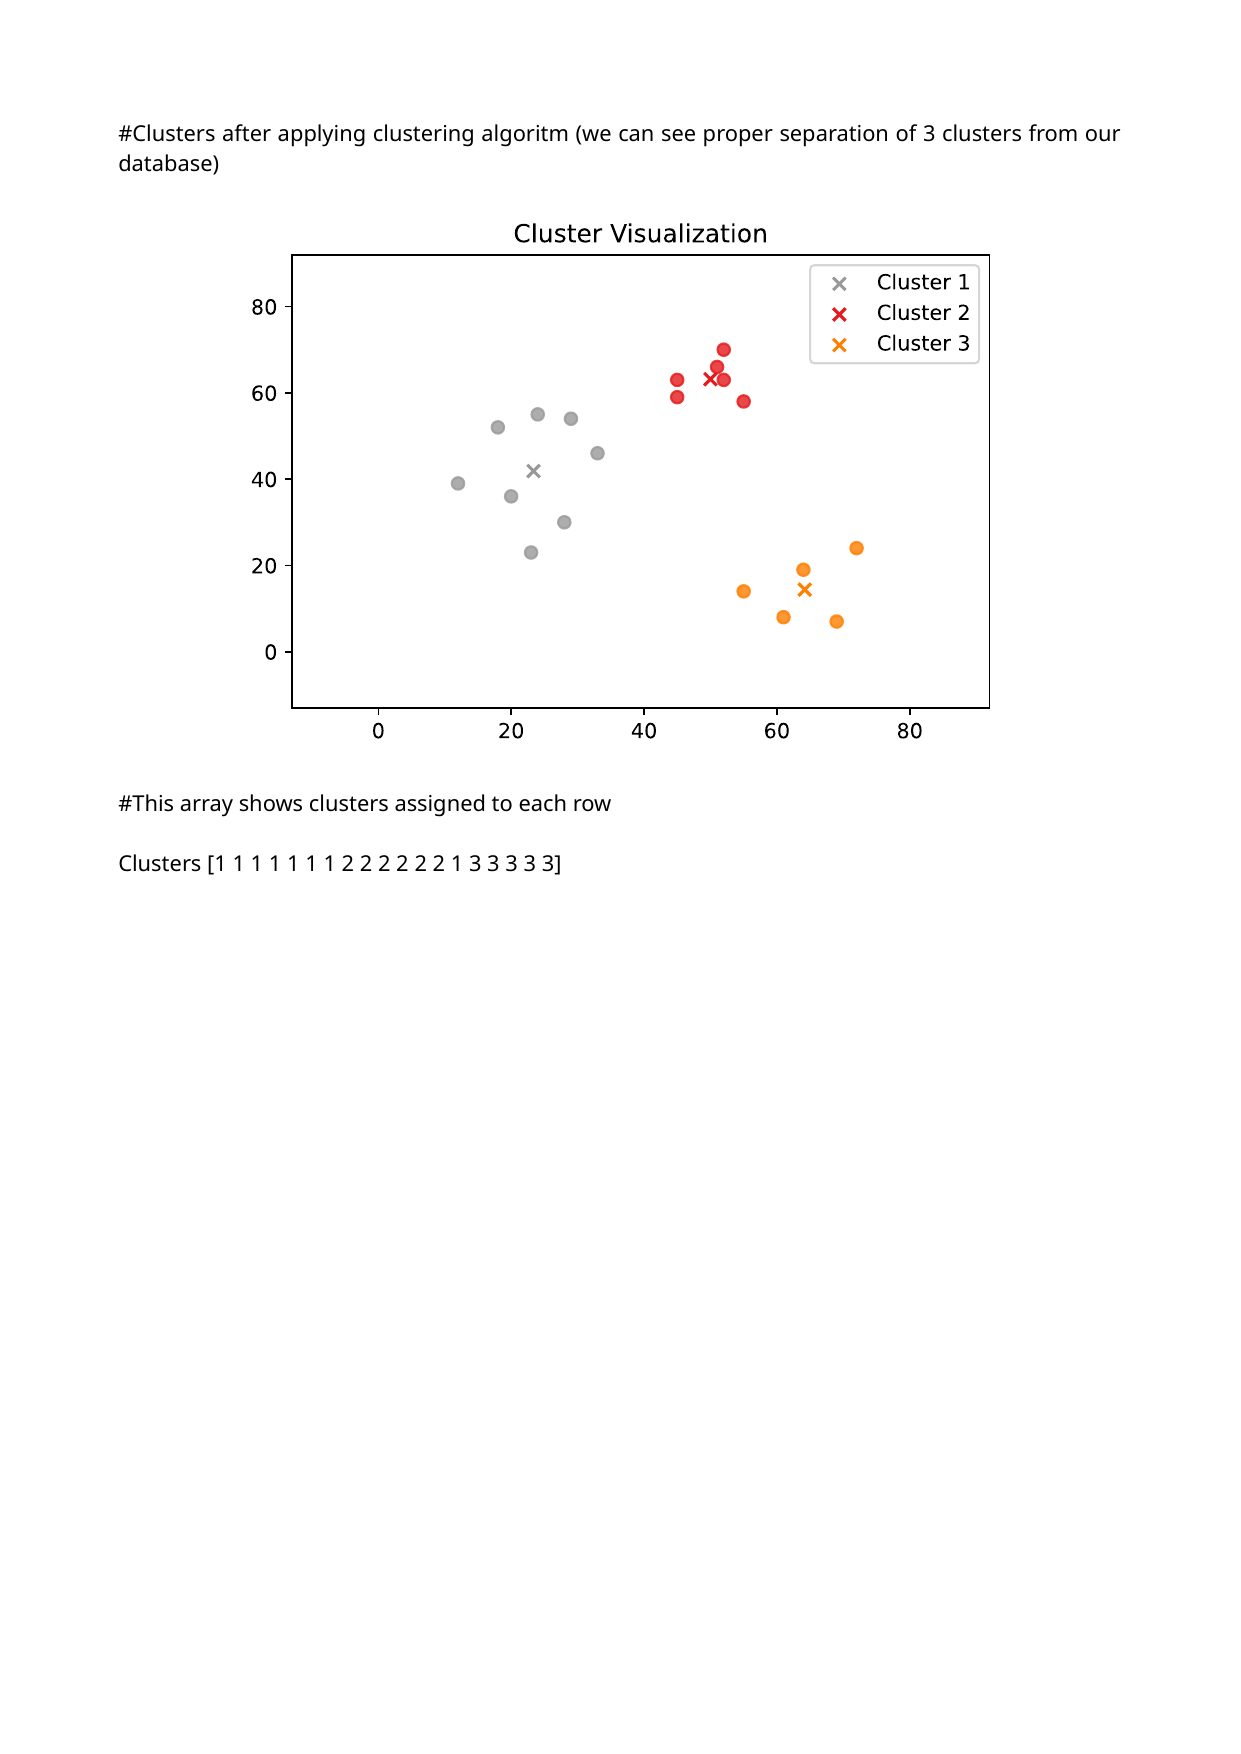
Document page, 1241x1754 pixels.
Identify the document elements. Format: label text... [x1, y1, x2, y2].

text #This array shows clusters assigned to each row [118, 788, 1122, 818]
text Clusters [1 1 1 1 1 1 1 2 2 2 2 2 2 1 3 3 3 3 3] [118, 848, 1122, 877]
text #Clusters after applying clustering algoritm (we can see proper separation of 3 clusters from our database) [118, 118, 1122, 178]
